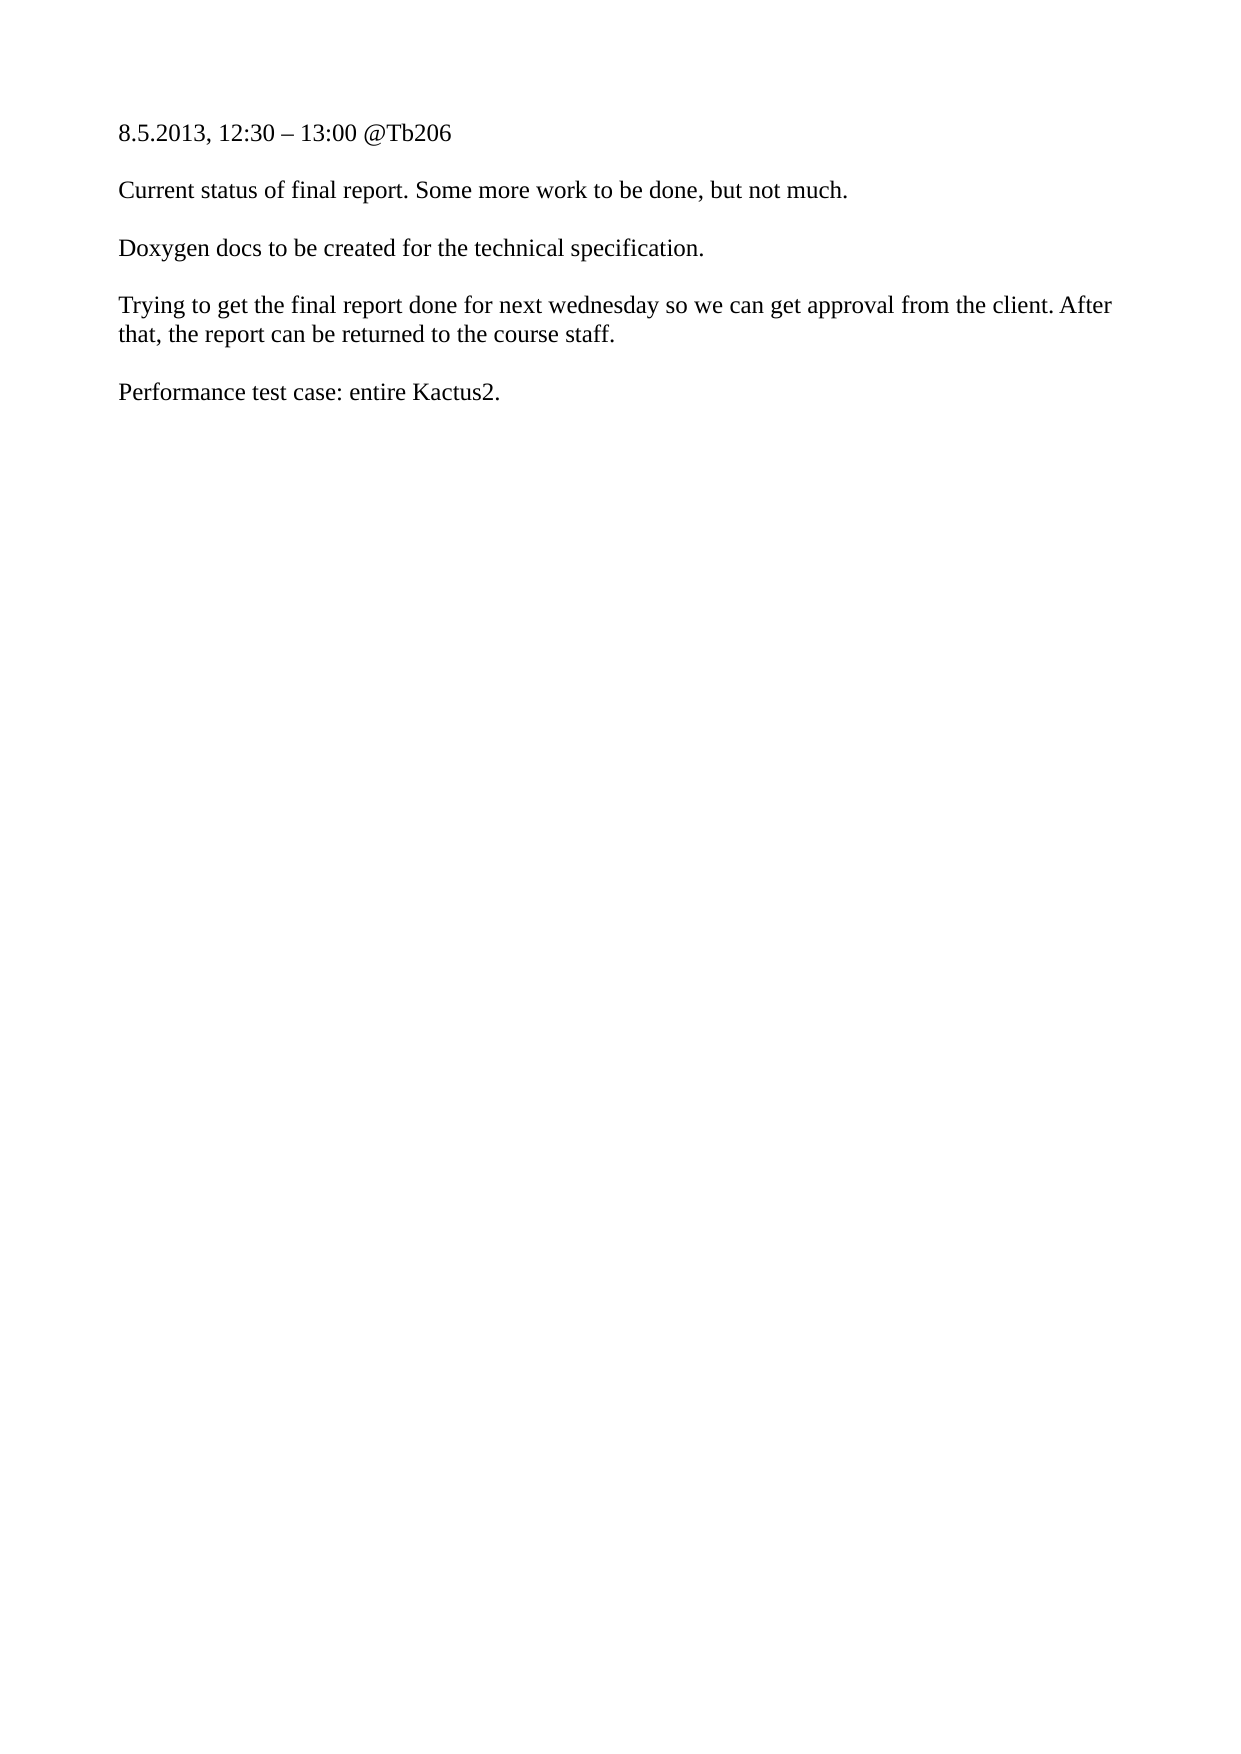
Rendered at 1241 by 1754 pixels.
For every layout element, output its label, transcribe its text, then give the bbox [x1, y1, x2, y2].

text Doxygen docs to be created for the technical specification. [118, 233, 1122, 262]
text Current status of final report. Some more work to be done, but not much. [118, 176, 1122, 204]
text 8.5.2013, 12:30 – 13:00 @Tb206 [118, 118, 1122, 147]
text Trying to get the final report done for next wednesday so we can get approval from the client. After that, the report can be returned to the course staff. [118, 291, 1122, 348]
text Performance test case: entire Kactus2. [118, 377, 1122, 406]
